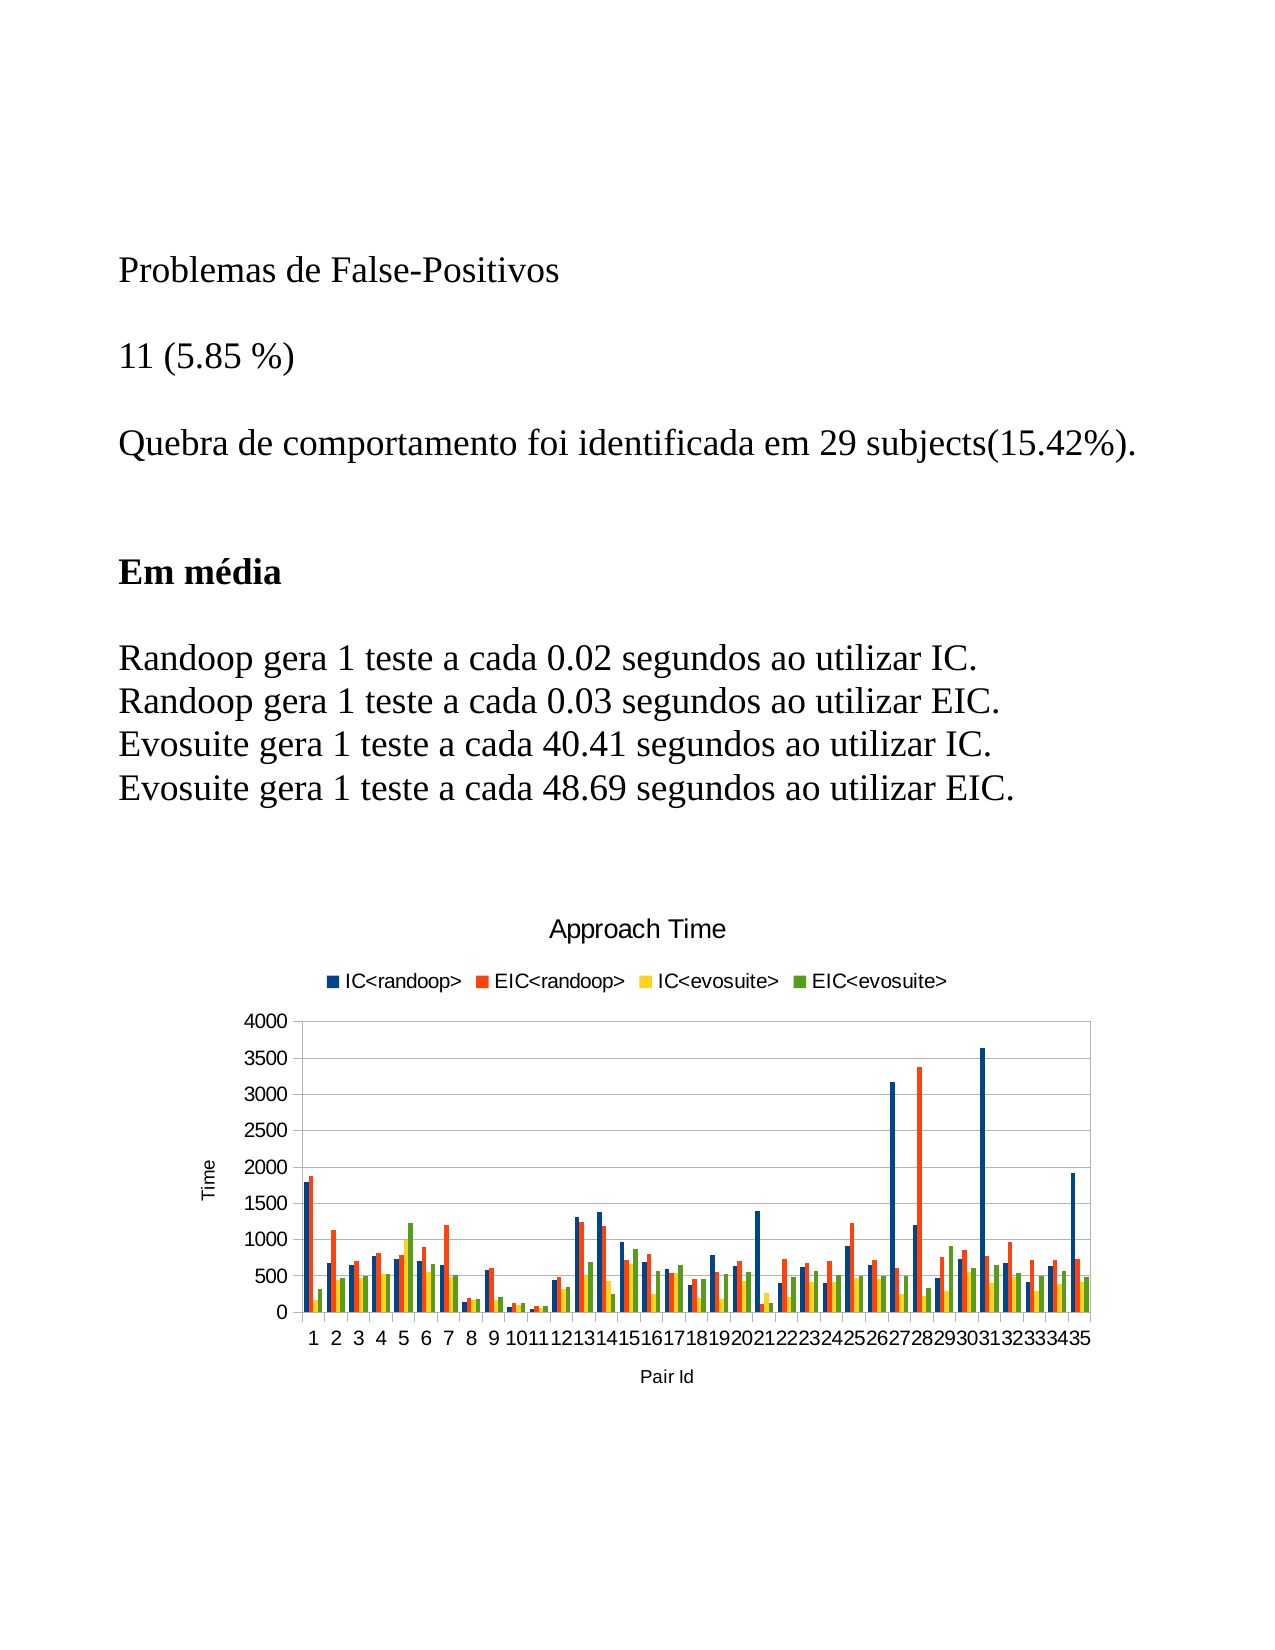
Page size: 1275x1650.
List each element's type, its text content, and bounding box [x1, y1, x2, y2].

text 11 (5.85 %) [118, 334, 1157, 377]
text Randoop gera 1 teste a cada 0.03 segundos ao utilizar EIC. [118, 679, 1157, 722]
text Problemas de False-Positivos [118, 247, 1157, 291]
text Evosuite gera 1 teste a cada 48.69 segundos ao utilizar EIC. [118, 765, 1157, 808]
text Evosuite gera 1 teste a cada 40.41 segundos ao utilizar IC. [118, 722, 1157, 765]
text Em média [118, 549, 1157, 592]
text Randoop gera 1 teste a cada 0.02 segundos ao utilizar IC. [118, 636, 1157, 679]
text Quebra de comportamento foi identificada em 29 subjects(15.42%). [118, 420, 1157, 463]
